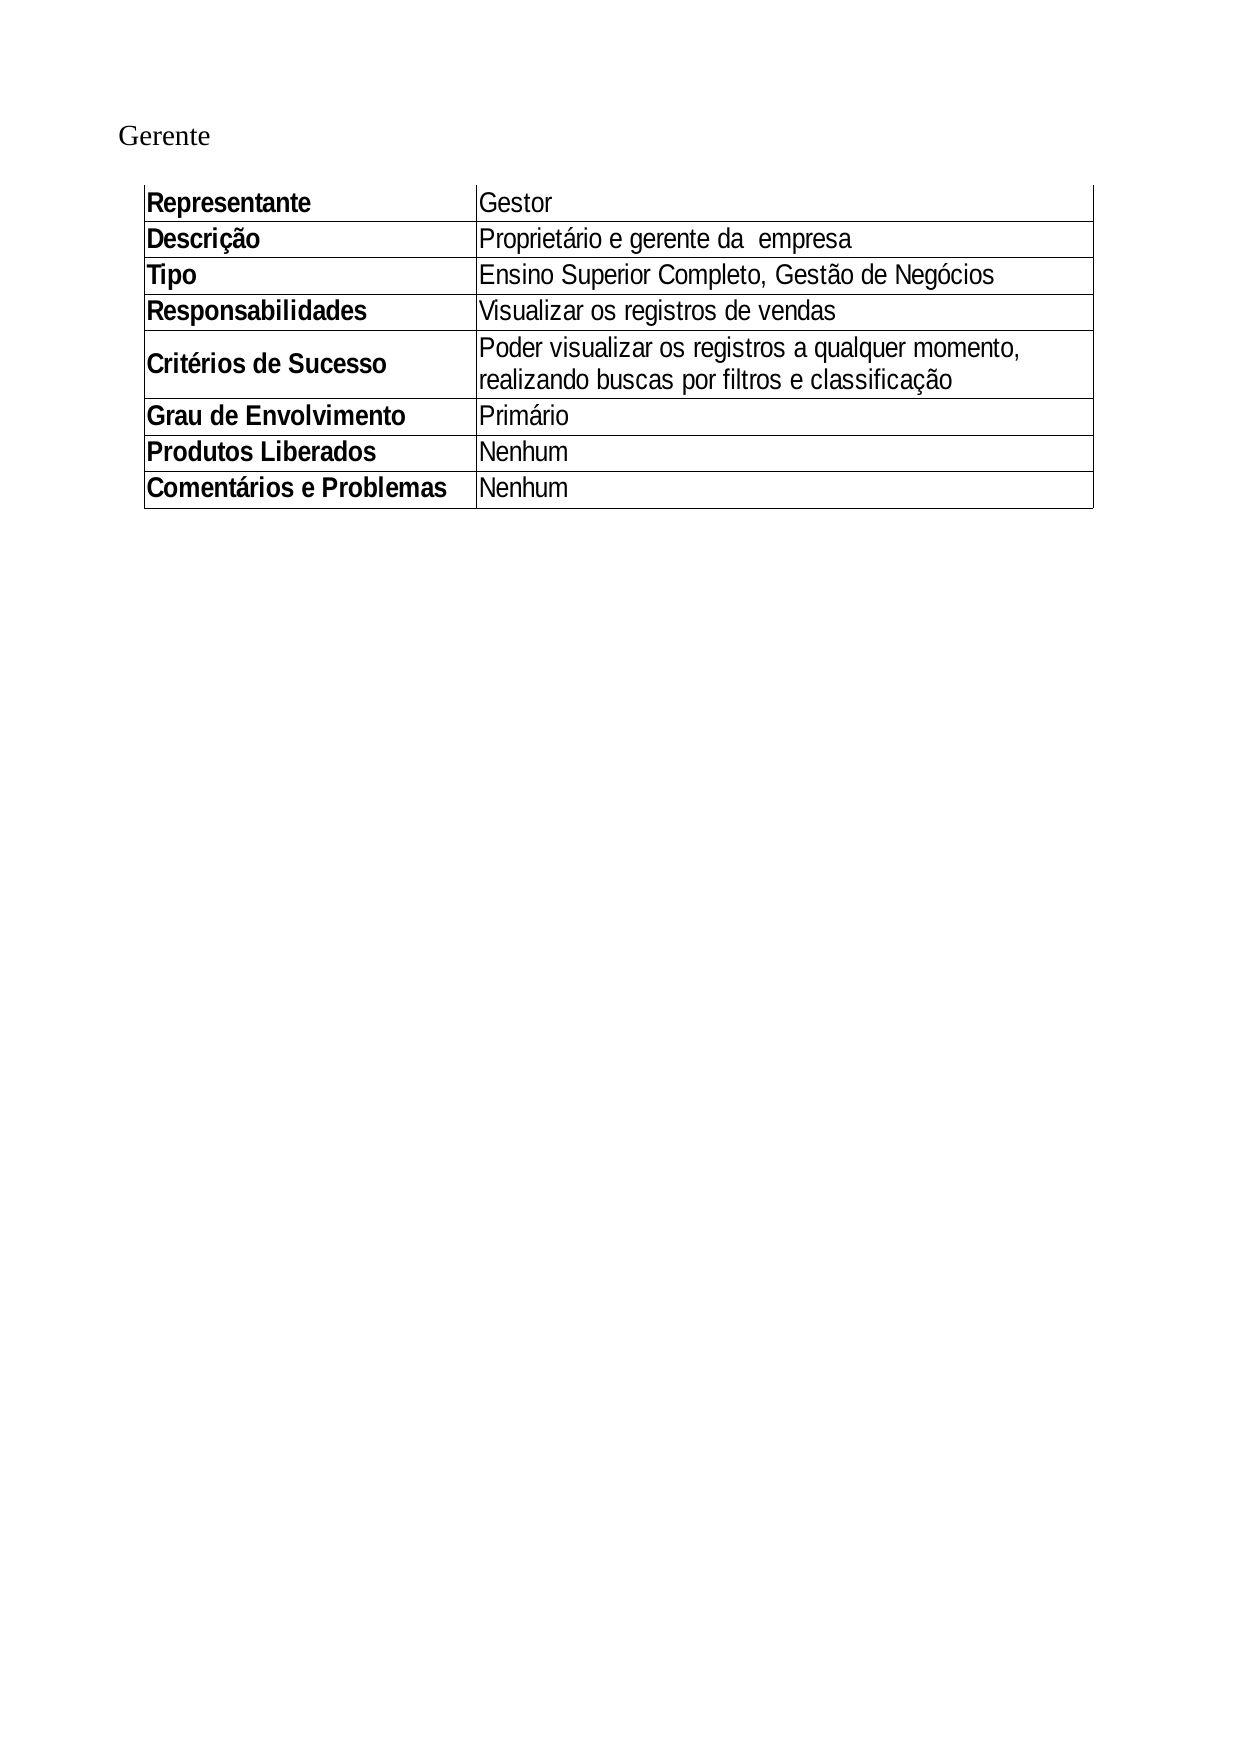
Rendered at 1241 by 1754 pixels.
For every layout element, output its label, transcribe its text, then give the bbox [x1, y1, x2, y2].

text Gerente [118, 118, 1122, 152]
